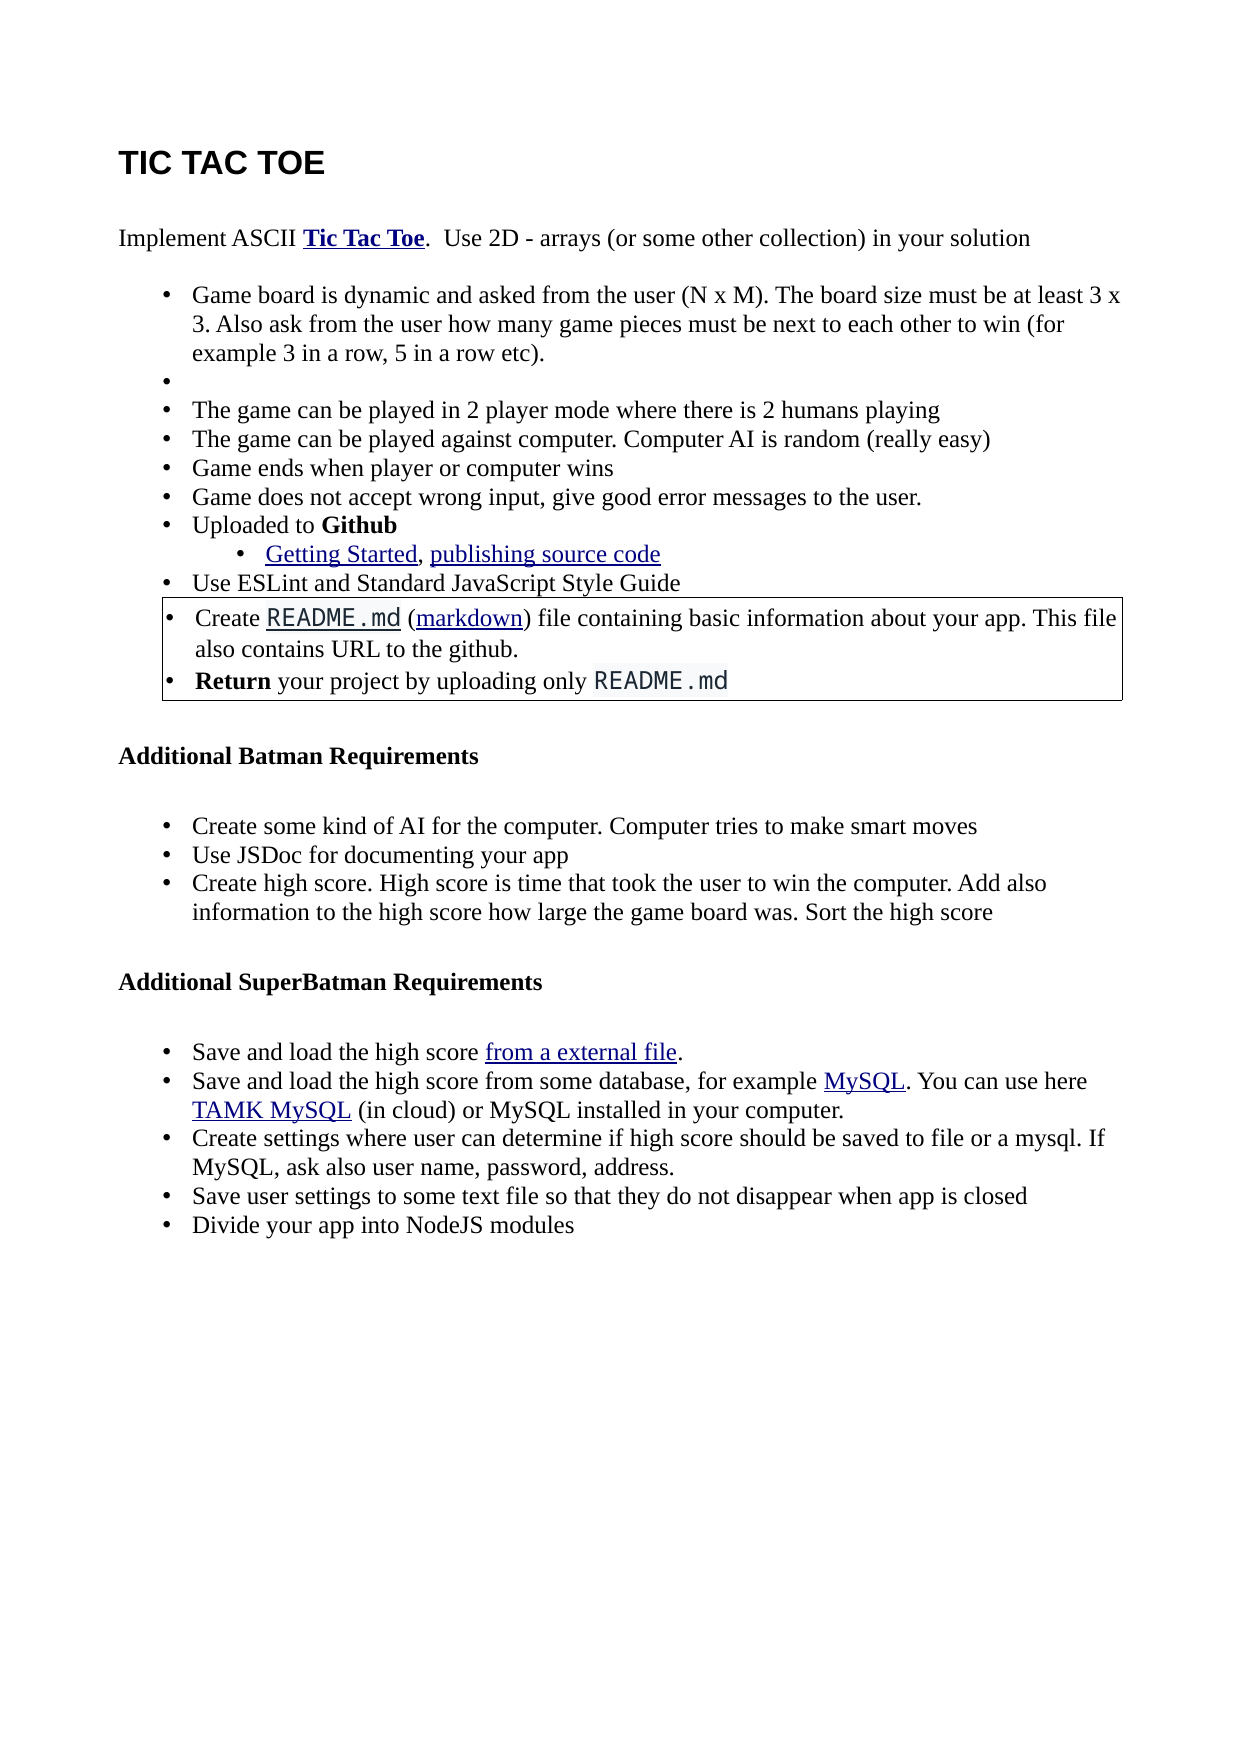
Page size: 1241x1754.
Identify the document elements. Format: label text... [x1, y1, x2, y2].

subtitle TIC TAC TOE [118, 143, 1122, 182]
list Use ESLint and Standard JavaScript Style Guide [162, 568, 1122, 597]
list Save and load the high score from a external file. [162, 1037, 1122, 1066]
list Use JSDoc for documenting your app [162, 840, 1122, 868]
list Create settings where user can determine if high score should be saved to file or a mysql. If MySQL, ask also user name, password, address. [162, 1123, 1122, 1181]
text Implement ASCII Tic Tac Toe. Use 2D - arrays (or some other collection) in your solution [118, 223, 1122, 252]
list Game board is dynamic and asked from the user (N x M). The board size must be at least 3 x 3. Also ask from the user how many game pieces must be next to each other to win (for example 3 in a row, 5 in a row etc). [162, 281, 1122, 367]
list Game ends when player or computer wins [162, 453, 1122, 482]
list Create high score. High score is time that took the user to win the computer. Add also information to the high score how large the game board was. Sort the high score [162, 868, 1122, 926]
list Return your project by uploading only README.md [163, 659, 1122, 700]
list Uploaded to Github [162, 511, 1122, 539]
list The game can be played in 2 player mode where there is 2 humans playing [162, 396, 1122, 424]
list Save and load the high score from some database, for example MySQL. You can use here TAMK MySQL (in cloud) or MySQL installed in your computer. [162, 1066, 1122, 1123]
text Additional Batman Requirements [118, 741, 1122, 770]
list Divide your app into NodeJS modules [162, 1210, 1122, 1238]
list Getting Started, publishing source code [236, 539, 1122, 568]
list The game can be played against computer. Computer AI is random (really easy) [162, 424, 1122, 453]
text Additional SuperBatman Requirements [118, 967, 1122, 996]
list Create some kind of AI for the computer. Computer tries to make smart moves [162, 811, 1122, 840]
list Create README.md (markdown) file containing basic information about your app. This file also contains URL to the github. [163, 598, 1122, 659]
list Game does not accept wrong input, give good error messages to the user. [162, 482, 1122, 511]
list Save user settings to some text file so that they do not disappear when app is closed [162, 1181, 1122, 1210]
